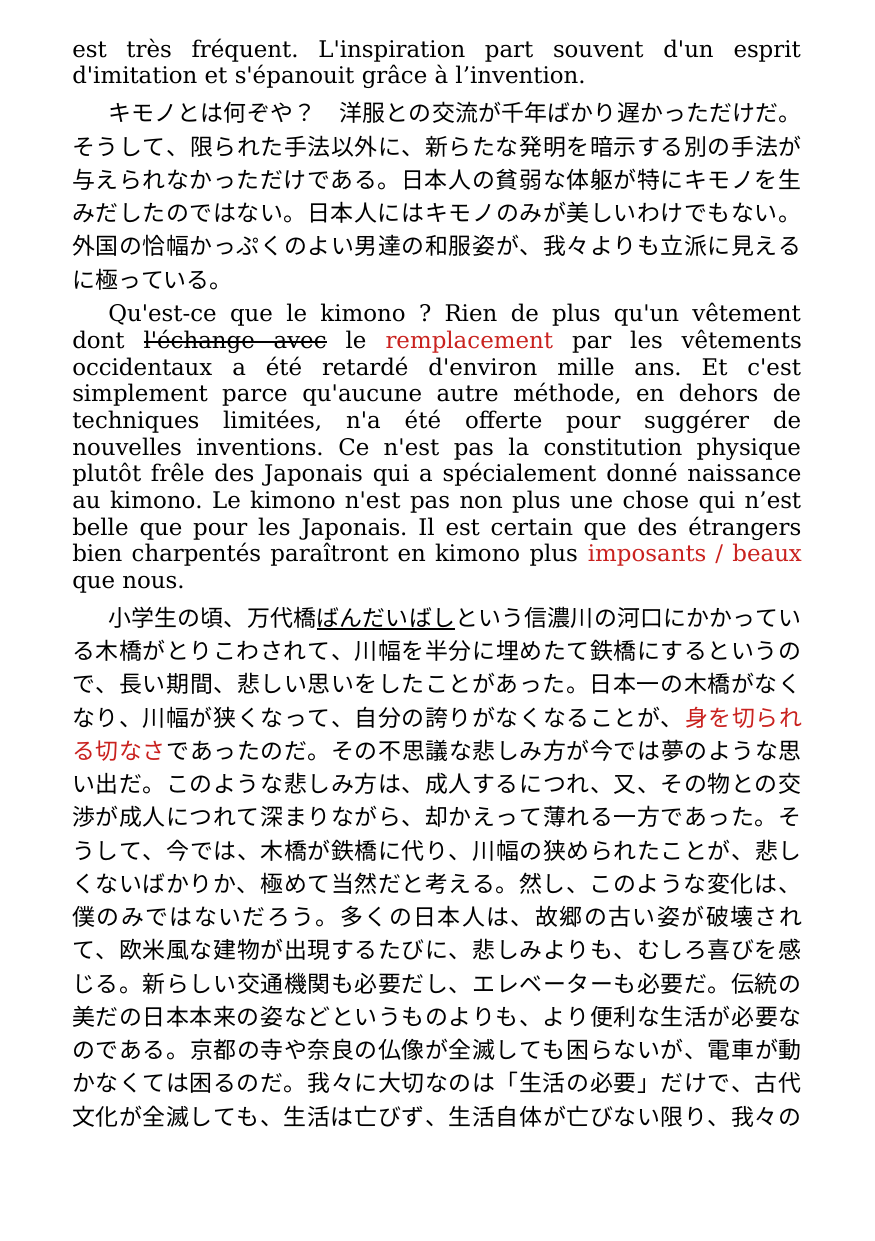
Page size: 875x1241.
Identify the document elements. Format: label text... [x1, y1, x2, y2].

text キモノとは何ぞや？ 洋服との交流が千年ばかり遅かっただけだ。そうして、限られた手法以外に、新らたな発明を暗示する別の手法が与えられなかっただけである。日本人の貧弱な体躯が特にキモノを生みだしたのではない。日本人にはキモノのみが美しいわけでもない。外国の恰幅かっぷくのよい男達の和服姿が、我々よりも立派に見えるに極っている。 [72, 95, 802, 295]
text Qu'est-ce que le kimono ? Rien de plus qu'un vêtement dont l'échange avec le remplacement par les vêtements occidentaux a été retardé d'environ mille ans. Et c'est simplement parce qu'aucune autre méthode, en dehors de techniques limitées, n'a été offerte pour suggérer de nouvelles inventions. Ce n'est pas la constitution physique plutôt frêle des Japonais qui a spécialement donné naissance au kimono. Le kimono n'est pas non plus une chose qui n’est belle que pour les Japonais. Il est certain que des étrangers bien charpentés paraîtront en kimono plus imposants / beaux que nous. [72, 301, 802, 594]
text 小学生の頃、万代橋ばんだいばしという信濃川の河口にかかっている木橋がとりこわされて、川幅を半分に埋めたて鉄橋にするというので、長い期間、悲しい思いをしたことがあった。日本一の木橋がなくなり、川幅が狭くなって、自分の誇りがなくなることが、身を切られる切なさであったのだ。その不思議な悲しみ方が今では夢のような思い出だ。このような悲しみ方は、成人するにつれ、又、その物との交渉が成人につれて深まりながら、却かえって薄れる一方であった。そうして、今では、木橋が鉄橋に代り、川幅の狭められたことが、悲しくないばかりか、極めて当然だと考える。然し、このような変化は、僕のみではないだろう。多くの日本人は、故郷の古い姿が破壊されて、欧米風な建物が出現するたびに、悲しみよりも、むしろ喜びを感じる。新らしい交通機関も必要だし、エレベーターも必要だ。伝統の美だの日本本来の姿などというものよりも、より便利な生活が必要なのである。京都の寺や奈良の仏像が全滅しても困らないが、電車が動かなくては困るのだ。我々に大切なのは「生活の必要」だけで、古代文化が全滅しても、生活は亡びず、生活自体が亡びない限り、我々の [72, 600, 802, 1132]
text est très fréquent. L'inspiration part souvent d'un esprit d'imitation et s'épanouit grâce à l’invention. [72, 36, 802, 89]
